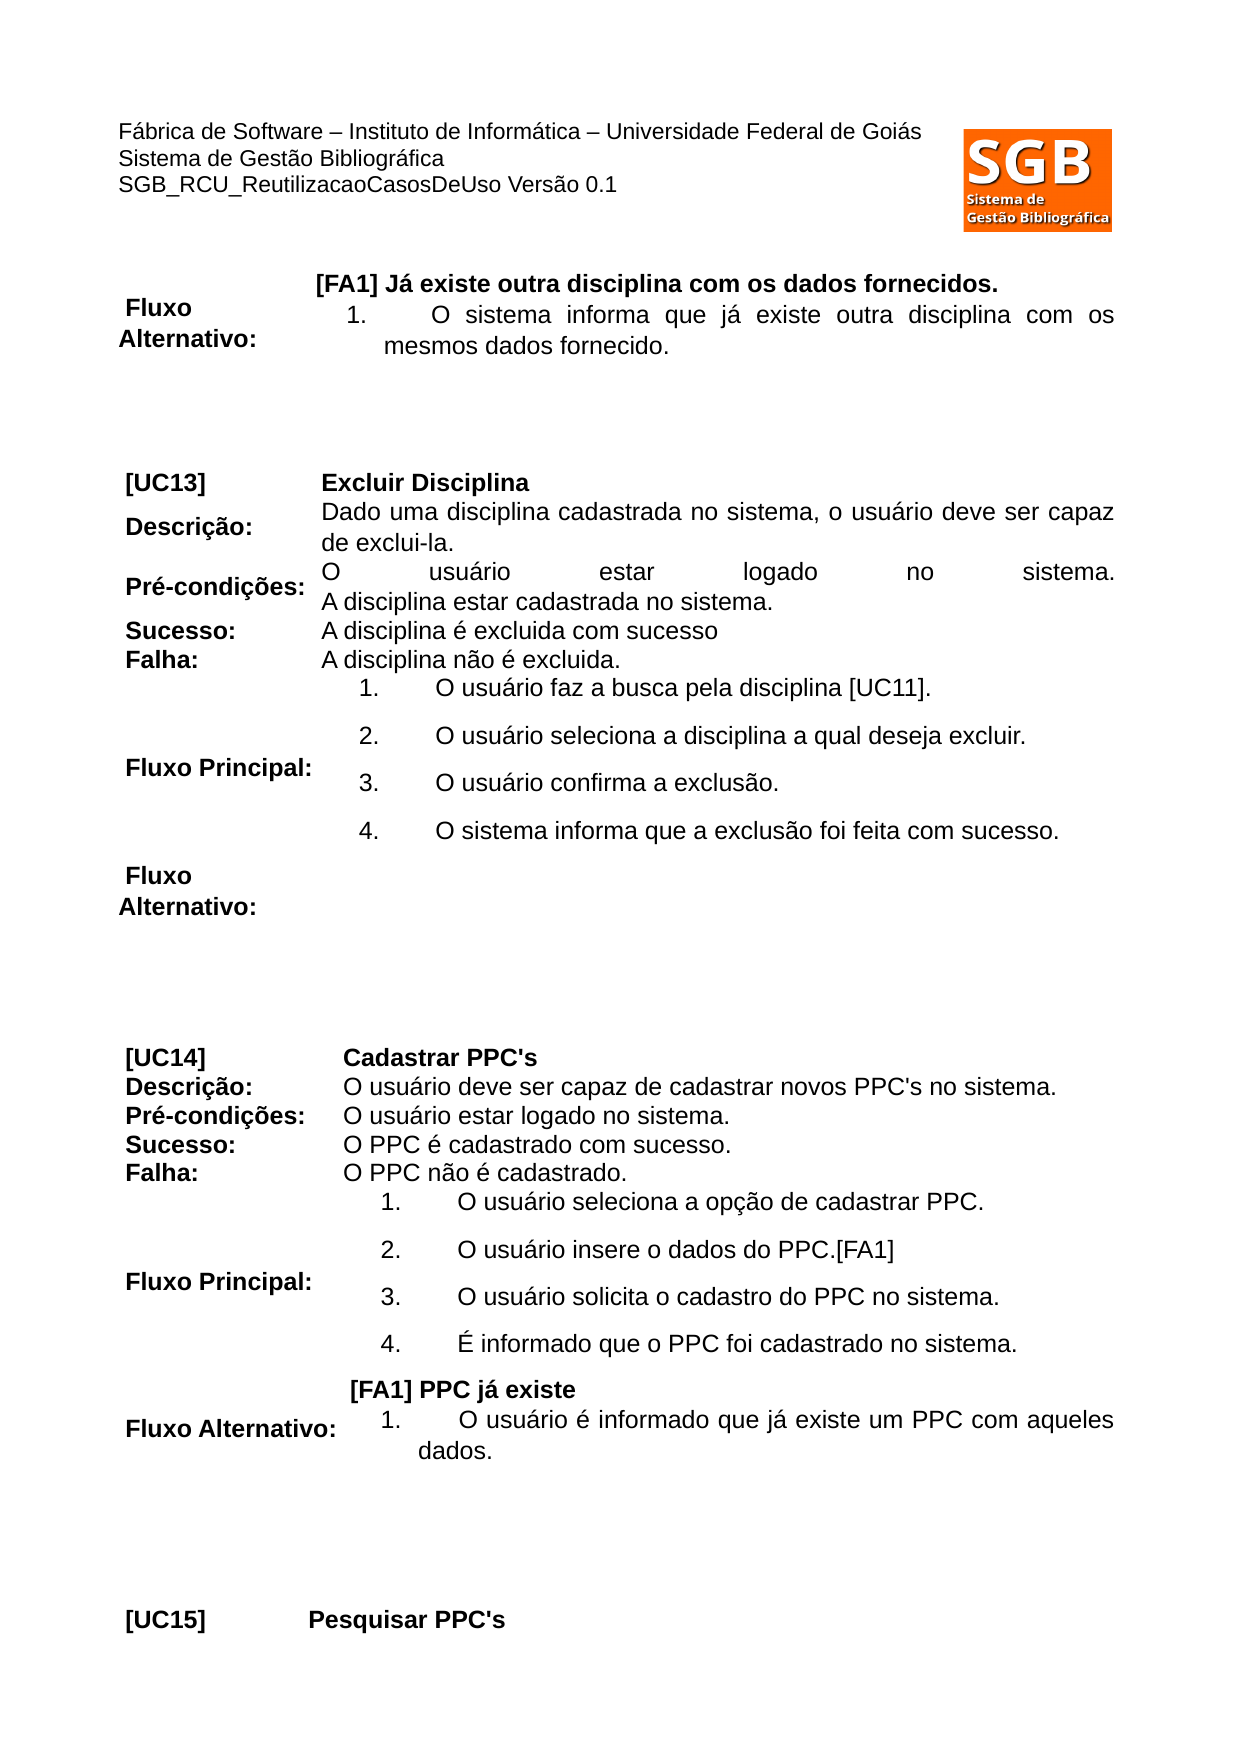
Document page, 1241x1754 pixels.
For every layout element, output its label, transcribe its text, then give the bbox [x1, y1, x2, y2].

table_cell A disciplina é excluida com sucesso [321, 616, 1116, 645]
table_cell 1. O usuário seleciona a opção de cadastrar PPC. 2. O usuário insere o dados do PPC.[FA1] 3. O usuário solicita o cadastro do PPC no sistema. 4. É informado que o PPC foi cadastrado no sistema. [343, 1187, 1116, 1375]
table_cell Fluxo Principal: [118, 674, 321, 861]
table_cell Descrição: [118, 497, 321, 556]
table_cell Fluxo Alternativo: [118, 269, 308, 376]
table_cell Pré-condições: [118, 1101, 343, 1130]
table_cell O usuário estar logado no sistema. [343, 1101, 1116, 1130]
table_header [UC15] [118, 1605, 308, 1633]
table_cell [321, 861, 1116, 921]
table_cell Falha: [118, 1159, 343, 1187]
table_header Pesquisar PPC's [308, 1605, 1116, 1633]
table_header [UC13] [118, 468, 321, 497]
table_cell [FA1] Já existe outra disciplina com os dados fornecidos. 1. O sistema informa que já existe outra disciplina com os mesmos dados fornecido. [309, 269, 1116, 376]
table_cell O usuário estar logado no sistema. A disciplina estar cadastrada no sistema. [321, 556, 1116, 616]
table_cell O usuário deve ser capaz de cadastrar novos PPC's no sistema. [343, 1072, 1116, 1101]
table_cell 1. O usuário faz a busca pela disciplina [UC11]. 2. O usuário seleciona a disciplina a qual deseja excluir. 3. O usuário confirma a exclusão. 4. O sistema informa que a exclusão foi feita com sucesso. [321, 674, 1116, 861]
table_cell Sucesso: [118, 616, 321, 645]
table_cell [FA1] PPC já existe 1. O usuário é informado que já existe um PPC com aqueles dados. [343, 1375, 1116, 1482]
table_cell O PPC não é cadastrado. [343, 1159, 1116, 1187]
table_header Excluir Disciplina [321, 468, 1116, 497]
table_cell Fluxo Alternativo: [118, 861, 321, 921]
table_cell Pré-condições: [118, 556, 321, 616]
table_cell Fluxo Alternativo: [118, 1375, 343, 1482]
table_cell A disciplina não é excluida. [321, 645, 1116, 673]
picture [963, 129, 1112, 232]
table_cell Falha: [118, 645, 321, 673]
table_header [UC14] [118, 1044, 343, 1072]
table_cell O PPC é cadastrado com sucesso. [343, 1130, 1116, 1158]
table_cell Descrição: [118, 1072, 343, 1101]
table_cell Fluxo Principal: [118, 1187, 343, 1375]
table_header Cadastrar PPC's [343, 1044, 1116, 1072]
table_cell Dado uma disciplina cadastrada no sistema, o usuário deve ser capaz de exclui-la. [321, 497, 1116, 556]
table_cell Sucesso: [118, 1130, 343, 1158]
